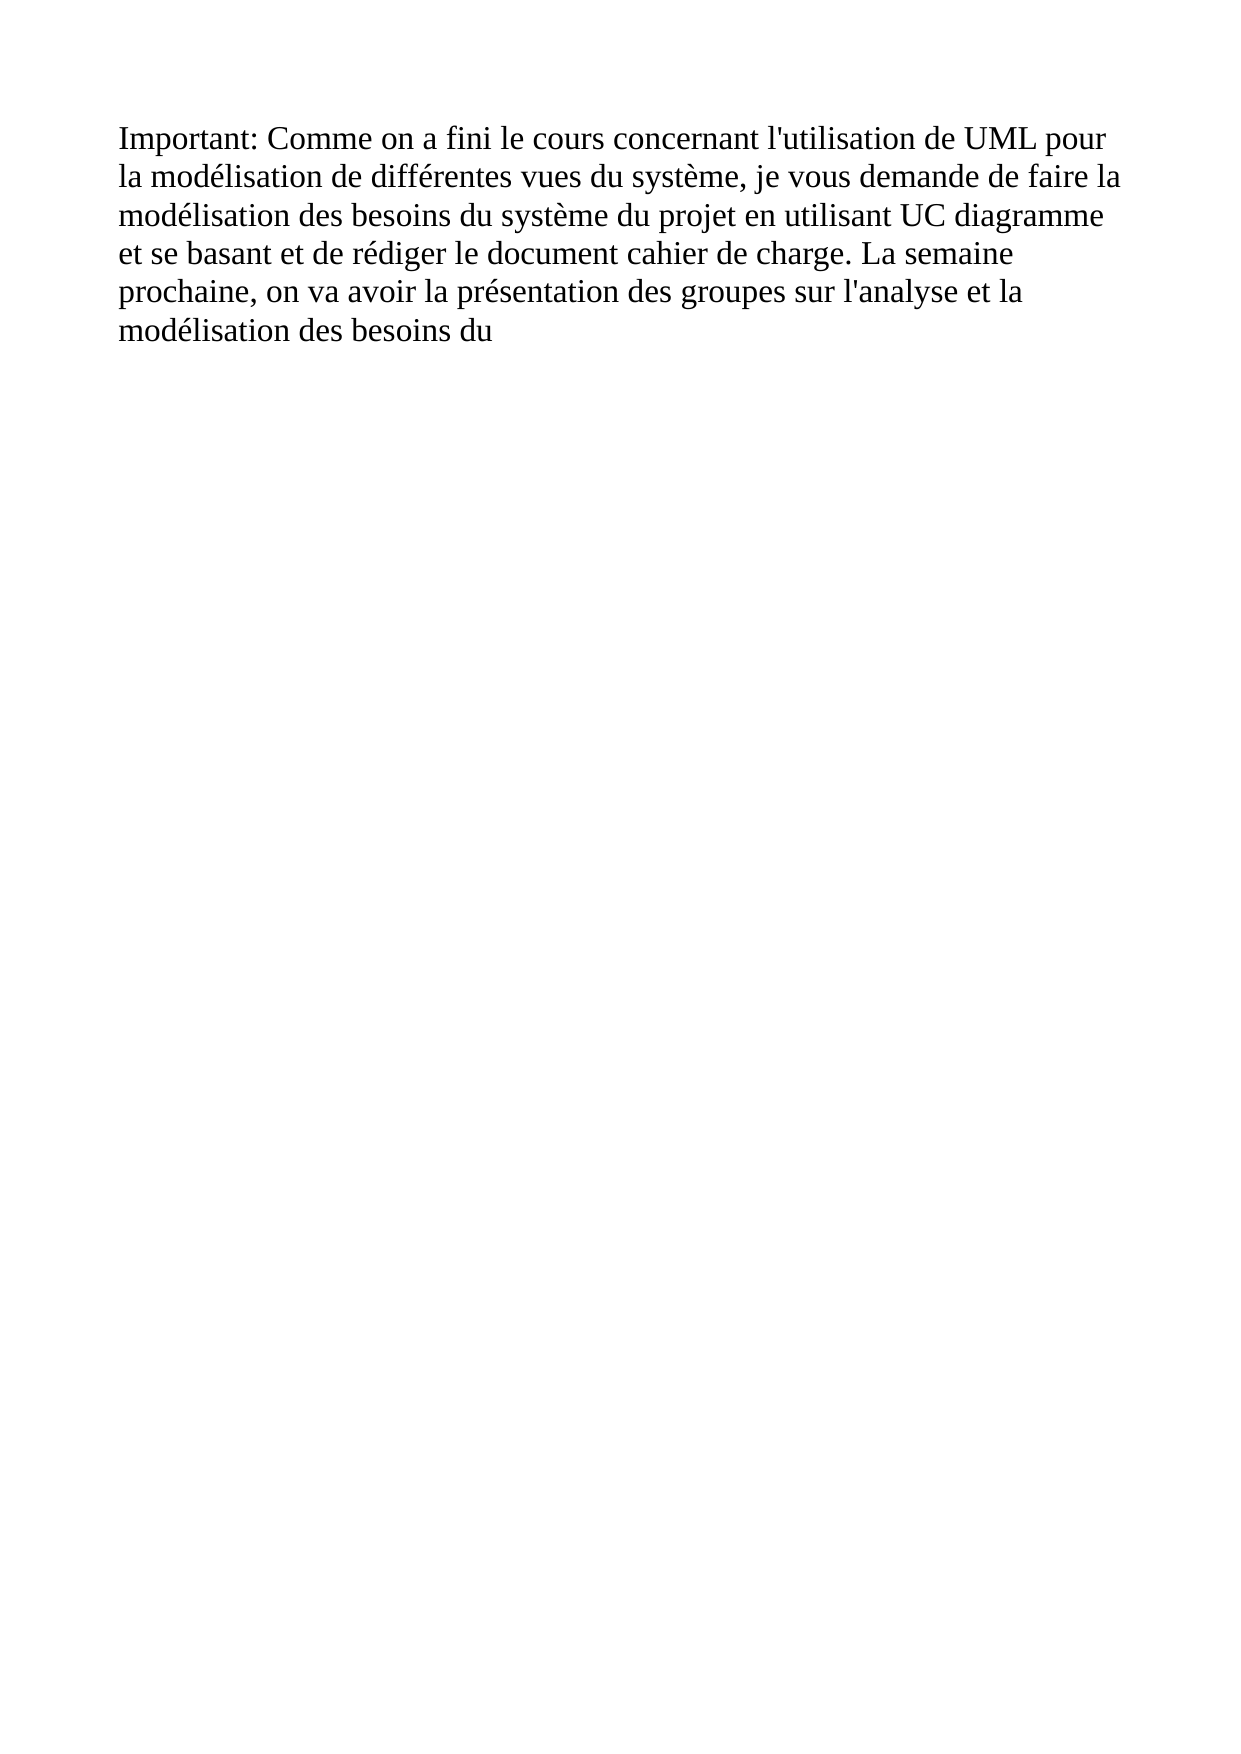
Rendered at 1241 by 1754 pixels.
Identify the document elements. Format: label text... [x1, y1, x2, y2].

text Important: Comme on a fini le cours concernant l'utilisation de UML pour la modélisation de différentes vues du système, je vous demande de faire la modélisation des besoins du système du projet en utilisant UC diagramme et se basant et de rédiger le document cahier de charge. La semaine prochaine, on va avoir la présentation des groupes sur l'analyse et la modélisation des besoins du [118, 118, 1122, 348]
